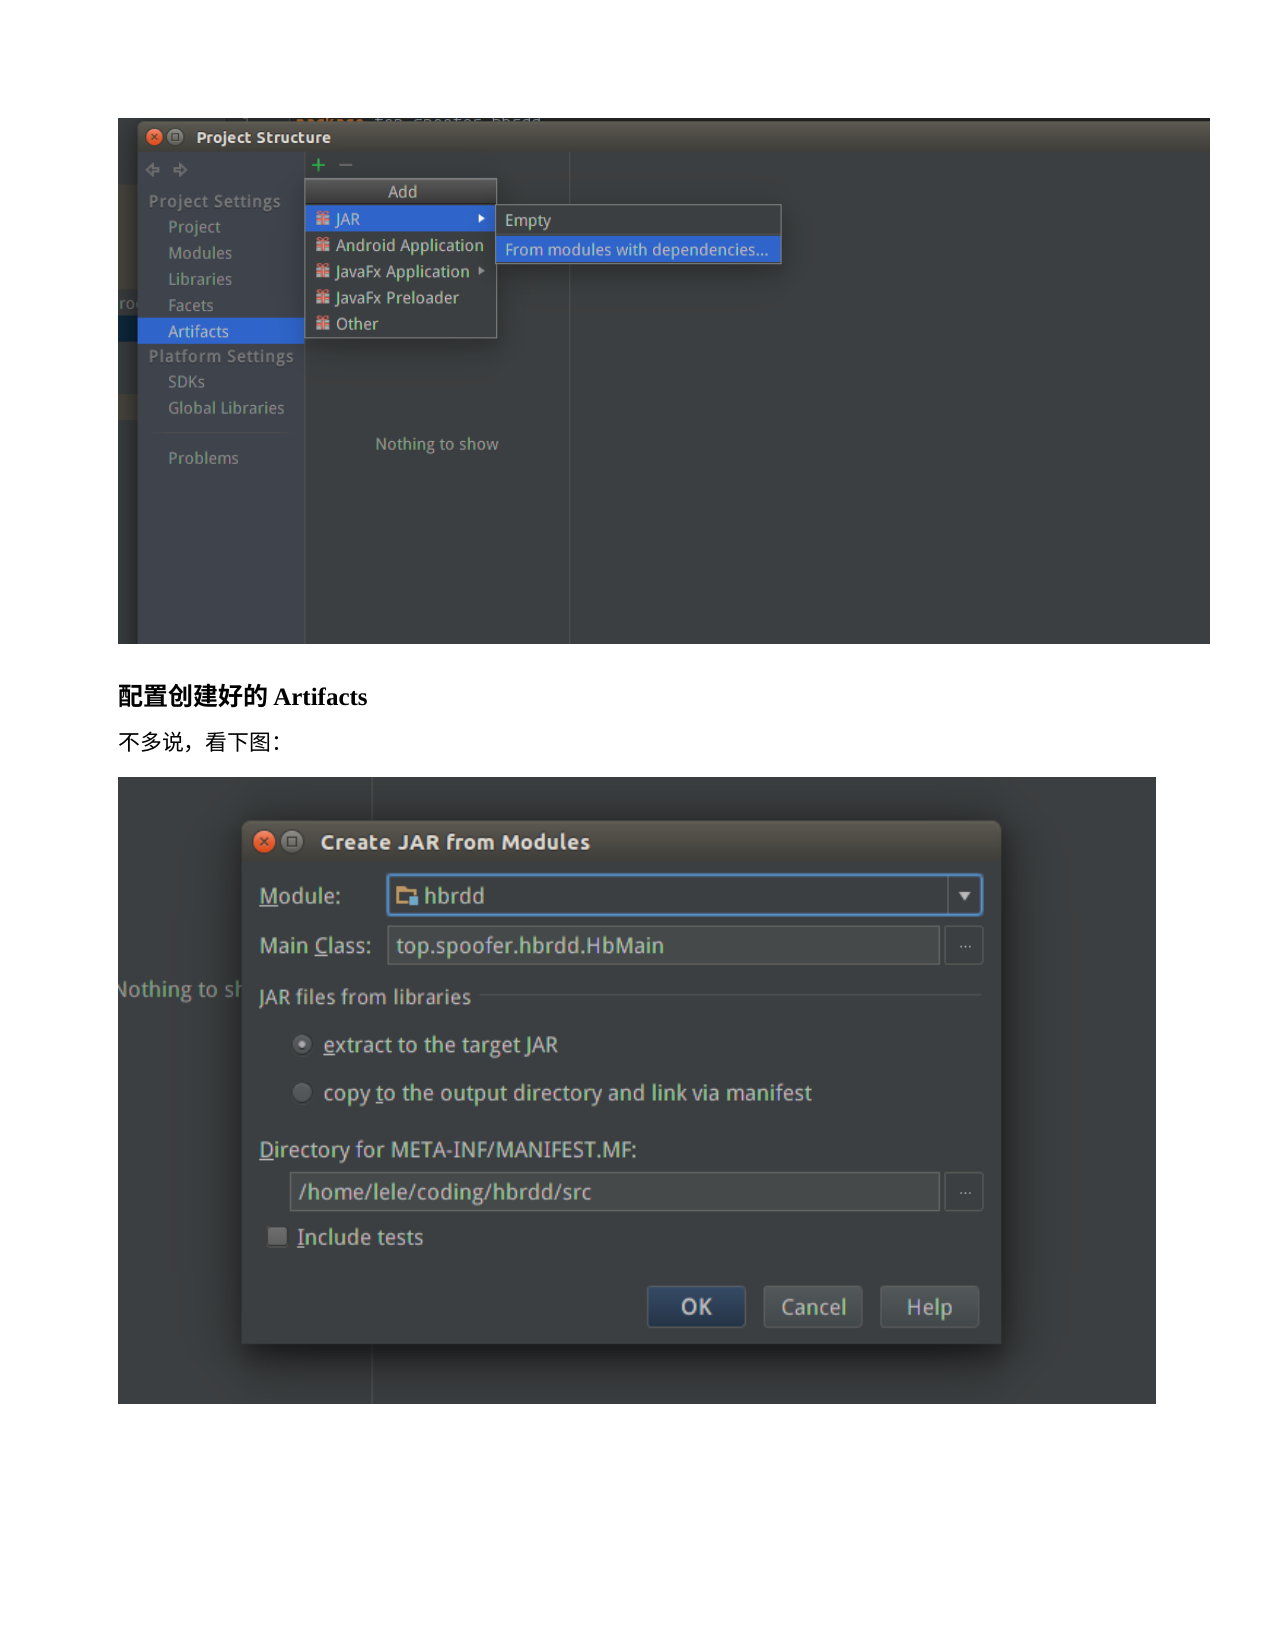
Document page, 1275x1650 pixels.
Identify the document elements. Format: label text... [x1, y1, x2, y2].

picture [118, 777, 1156, 1404]
picture [118, 118, 1210, 644]
subtitle 配置创建好的Artifacts [118, 676, 1157, 712]
text 不多说，看下图： [118, 725, 1157, 756]
